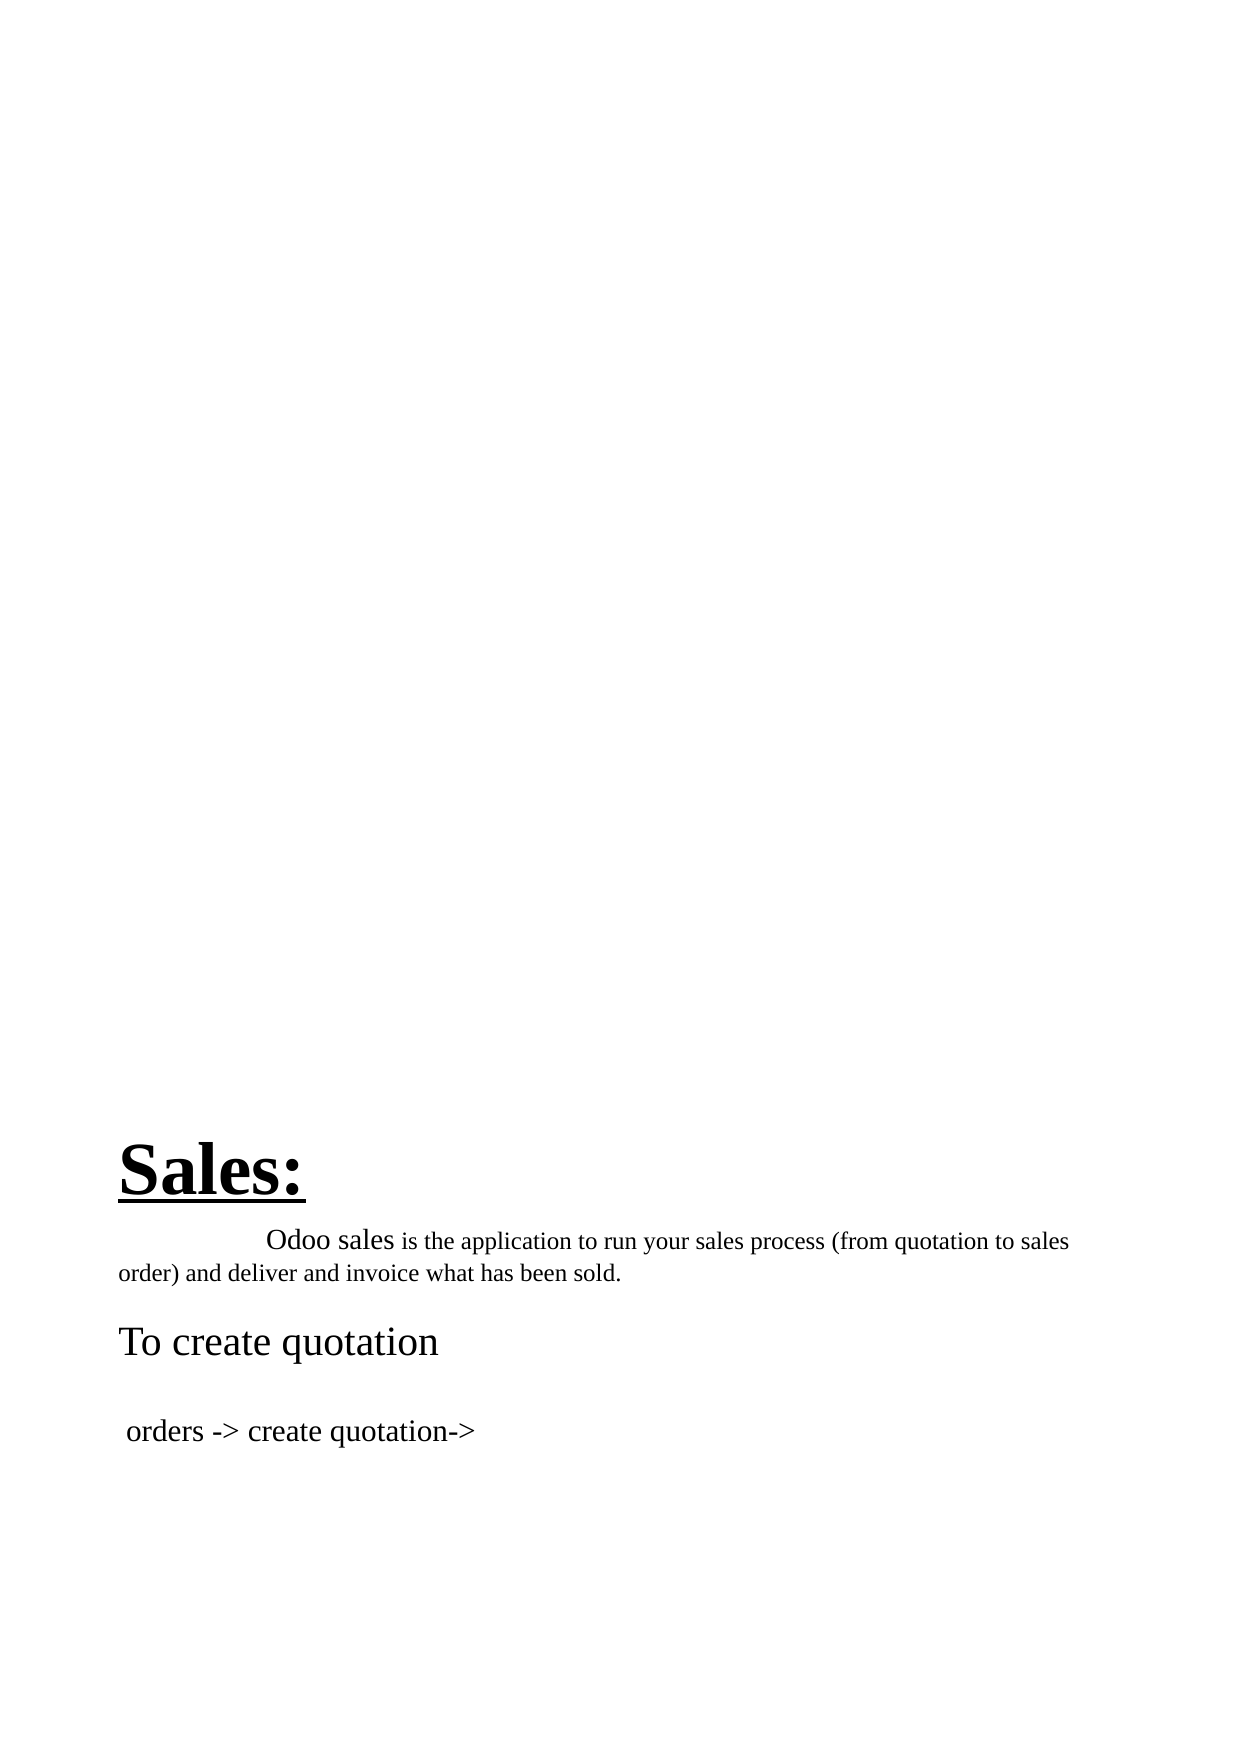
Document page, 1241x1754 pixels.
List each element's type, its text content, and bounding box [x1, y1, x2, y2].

text Odoo sales is the application to run your sales process (from quotation to sales order) and deliver and invoice what has been sold. [118, 1211, 1122, 1287]
text orders -> create quotation-> [118, 1412, 1122, 1448]
text Sales: [118, 1124, 1122, 1211]
text To create quotation [118, 1316, 1122, 1364]
